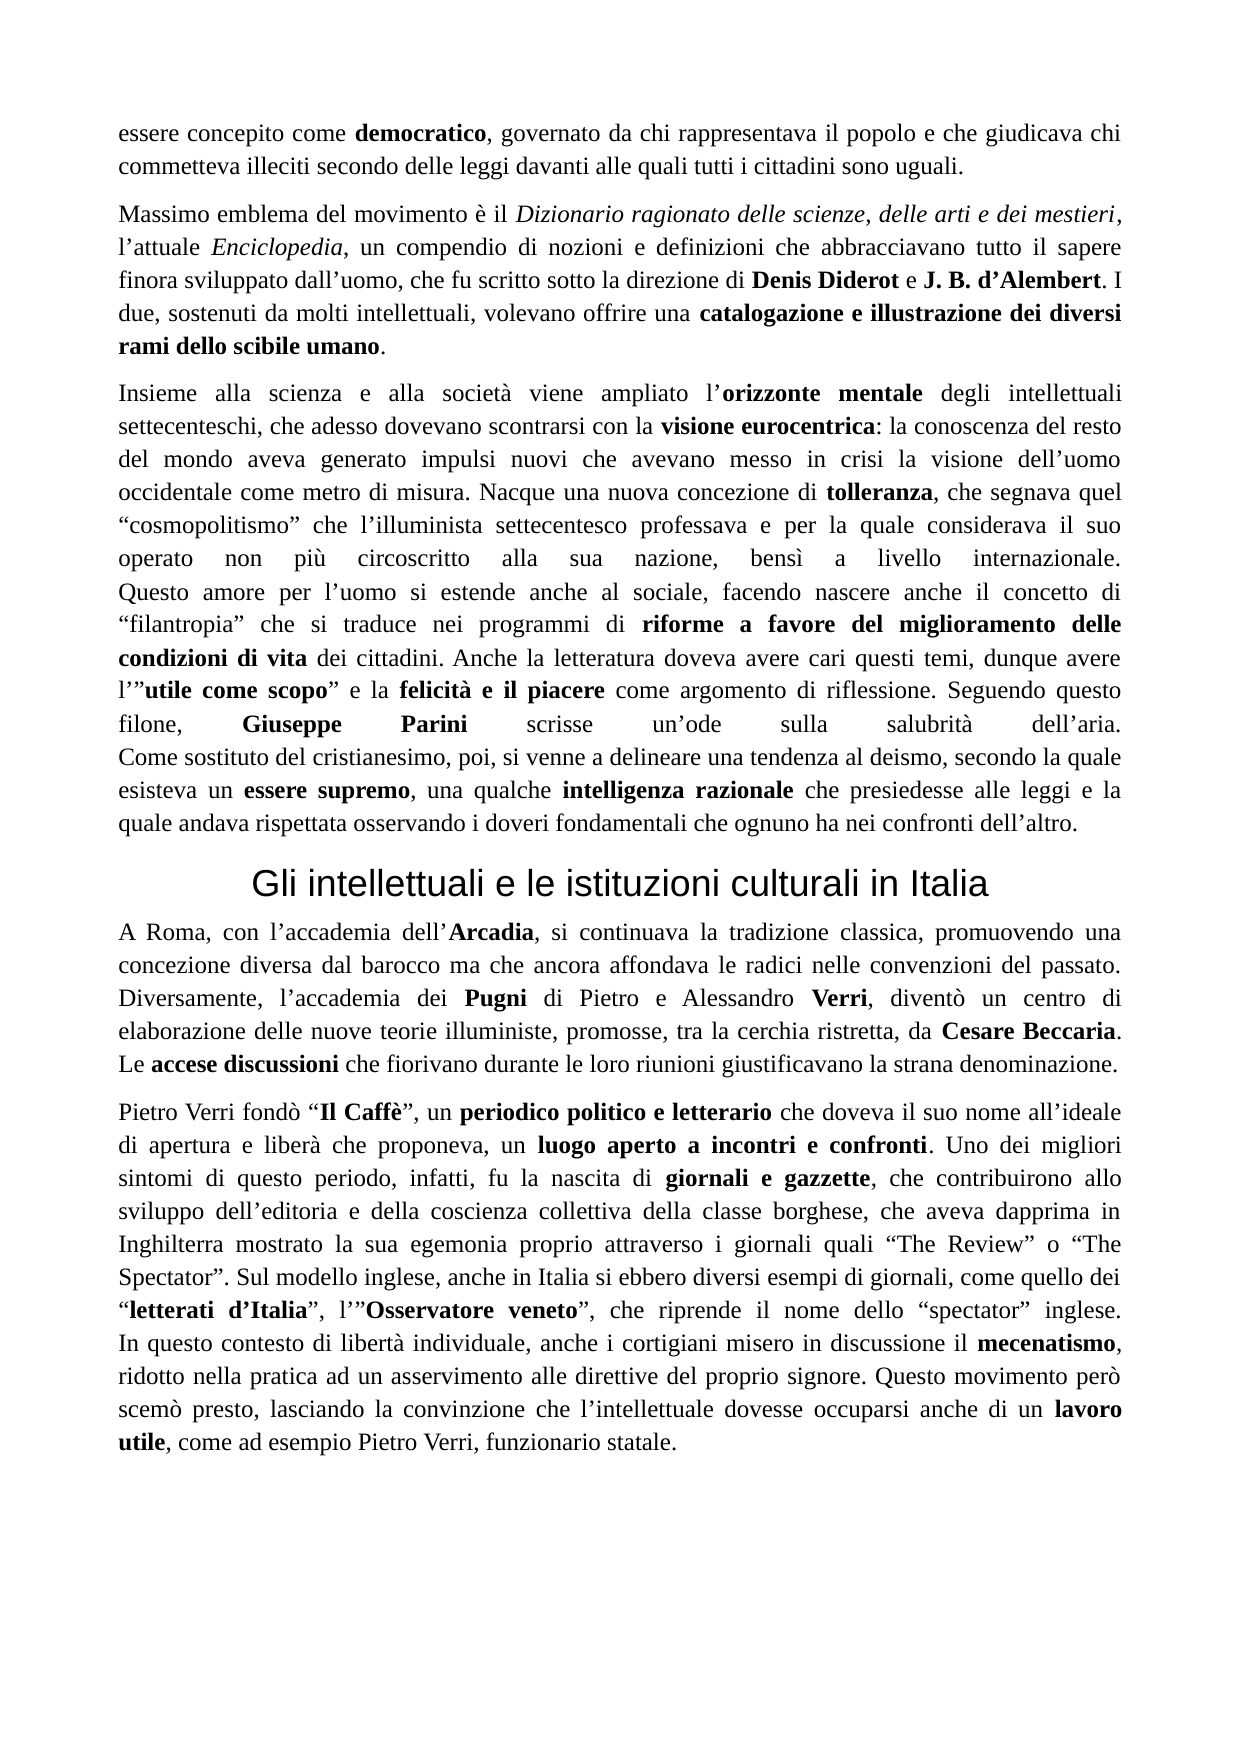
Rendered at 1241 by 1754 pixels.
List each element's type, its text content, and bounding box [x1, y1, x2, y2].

text Insieme alla scienza e alla società viene ampliato l’orizzonte mentale degli intellettuali settecenteschi, che adesso dovevano scontrarsi con la visione eurocentrica: la conoscenza del resto del mondo aveva generato impulsi nuovi che avevano messo in crisi la visione dell’uomo occidentale come metro di misura. Nacque una nuova concezione di tolleranza, che segnava quel “cosmopolitismo” che l’illuminista settecentesco professava e per la quale considerava il suo operato non più circoscritto alla sua nazione, bensì a livello internazionale. Questo amore per l’uomo si estende anche al sociale, facendo nascere anche il concetto di “filantropia” che si traduce nei programmi di riforme a favore del miglioramento delle condizioni di vita dei cittadini. Anche la letteratura doveva avere cari questi temi, dunque avere l’”utile come scopo” e la felicità e il piacere come argomento di riflessione. Seguendo questo filone, Giuseppe Parini scrisse un’ode sulla salubrità dell’aria. Come sostituto del cristianesimo, poi, si venne a delineare una tendenza al deismo, secondo la quale esisteva un essere supremo, una qualche intelligenza razionale che presiedesse alle leggi e la quale andava rispettata osservando i doveri fondamentali che ognuno ha nei confronti dell’altro. [118, 378, 1122, 836]
subtitle Gli intellettuali e le istituzioni culturali in Italia [118, 862, 1122, 905]
text Massimo emblema del movimento è il Dizionario ragionato delle scienze, delle arti e dei mestieri, l’attuale Enciclopedia, un compendio di nozioni e definizioni che abbracciavano tutto il sapere finora sviluppato dall’uomo, che fu scritto sotto la direzione di Denis Diderot e J. B. d’Alembert. I due, sostenuti da molti intellettuali, volevano offrire una catalogazione e illustrazione dei diversi rami dello scibile umano. [118, 199, 1122, 359]
text A Roma, con l’accademia dell’Arcadia, si continuava la tradizione classica, promuovendo una concezione diversa dal barocco ma che ancora affondava le radici nelle convenzioni del passato. Diversamente, l’accademia dei Pugni di Pietro e Alessandro Verri, diventò un centro di elaborazione delle nuove teorie illuministe, promosse, tra la cerchia ristretta, da Cesare Beccaria. Le accese discussioni che fiorivano durante le loro riunioni giustificavano la strana denominazione. [118, 917, 1122, 1078]
text Pietro Verri fondò “Il Caffè”, un periodico politico e letterario che doveva il suo nome all’ideale di apertura e liberà che proponeva, un luogo aperto a incontri e confronti. Uno dei migliori sintomi di questo periodo, infatti, fu la nascita di giornali e gazzette, che contribuirono allo sviluppo dell’editoria e della coscienza collettiva della classe borghese, che aveva dapprima in Inghilterra mostrato la sua egemonia proprio attraverso i giornali quali “The Review” o “The Spectator”. Sul modello inglese, anche in Italia si ebbero diversi esempi di giornali, come quello dei “letterati d’Italia”, l’”Osservatore veneto”, che riprende il nome dello “spectator” inglese. In questo contesto di libertà individuale, anche i cortigiani misero in discussione il mecenatismo, ridotto nella pratica ad un asservimento alle direttive del proprio signore. Questo movimento però scemò presto, lasciando la convinzione che l’intellettuale dovesse occuparsi anche di un lavoro utile, come ad esempio Pietro Verri, funzionario statale. [118, 1097, 1122, 1456]
text essere concepito come democratico, governato da chi rappresentava il popolo e che giudicava chi commetteva illeciti secondo delle leggi davanti alle quali tutti i cittadini sono uguali. [118, 118, 1122, 180]
